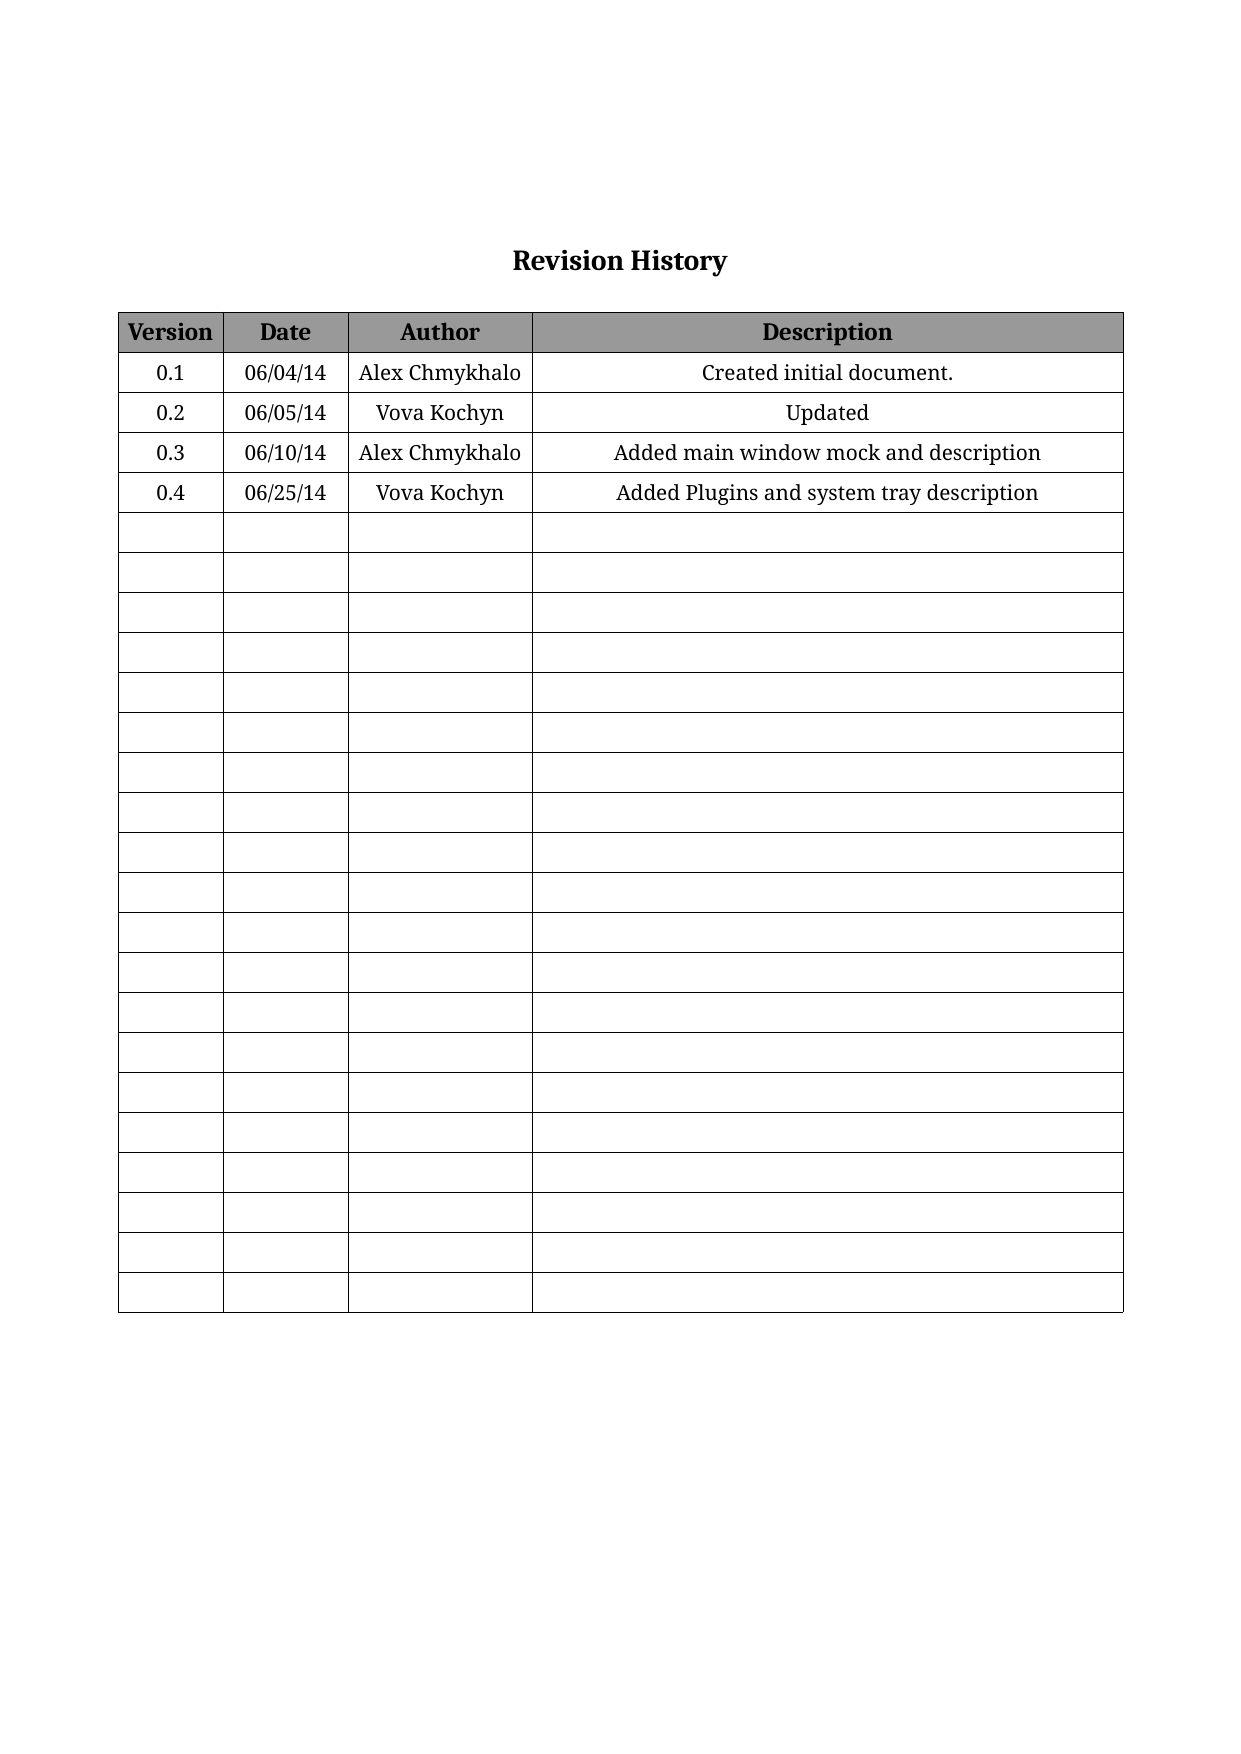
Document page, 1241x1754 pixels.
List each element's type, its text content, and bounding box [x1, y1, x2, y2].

table_cell [119, 833, 223, 872]
table_cell [119, 633, 223, 672]
table_cell [349, 1193, 532, 1232]
table_cell 0.3 [119, 433, 223, 472]
table_cell [533, 713, 1123, 752]
table_cell [349, 793, 532, 832]
table_cell [224, 1113, 348, 1152]
table_cell [533, 1233, 1123, 1272]
table_cell [224, 753, 348, 792]
table_cell [533, 793, 1123, 832]
table_cell [224, 1193, 348, 1232]
table_cell [119, 1273, 223, 1312]
table_cell [349, 1073, 532, 1112]
table_cell [349, 833, 532, 872]
table_cell Added Plugins and system tray description [533, 473, 1123, 512]
table_cell [349, 993, 532, 1032]
table_cell [119, 753, 223, 792]
table_cell [349, 753, 532, 792]
table_cell [224, 913, 348, 952]
table_cell [349, 553, 532, 592]
table_header Date [224, 313, 348, 352]
table_cell [533, 1153, 1123, 1192]
table_cell [349, 1033, 532, 1072]
table_cell Updated [533, 393, 1123, 432]
table_cell [119, 673, 223, 712]
table_cell [533, 633, 1123, 672]
table_cell 05.06.14 [224, 393, 348, 432]
table_cell [349, 873, 532, 912]
table_cell [119, 1073, 223, 1112]
table_cell Created initial document. [533, 353, 1123, 392]
table_cell Alex Chmykhalo [349, 353, 532, 392]
table_cell 0.1 [119, 353, 223, 392]
table_cell [533, 1033, 1123, 1072]
table_cell [224, 1073, 348, 1112]
table_cell [349, 633, 532, 672]
table_cell [224, 833, 348, 872]
text Revision History [118, 244, 1122, 278]
table_cell [533, 753, 1123, 792]
table_cell Vova Kochyn [349, 473, 532, 512]
table_cell [119, 793, 223, 832]
table_cell [119, 1193, 223, 1232]
table_cell [533, 673, 1123, 712]
table_cell [349, 713, 532, 752]
table_cell [224, 673, 348, 712]
table_cell [224, 633, 348, 672]
table_cell [533, 513, 1123, 552]
table_cell [224, 593, 348, 632]
table_cell [224, 1273, 348, 1312]
table_cell [533, 993, 1123, 1032]
table_cell 0.4 [119, 473, 223, 512]
table_header Description [533, 313, 1123, 352]
table_cell [119, 553, 223, 592]
table_cell 25.06.14 [224, 473, 348, 512]
table_cell [224, 953, 348, 992]
table_cell [119, 873, 223, 912]
table_cell [119, 1233, 223, 1272]
table_header Version [119, 313, 223, 352]
table_cell 0.2 [119, 393, 223, 432]
table_cell [349, 593, 532, 632]
table_cell [119, 1113, 223, 1152]
table_cell [224, 793, 348, 832]
table_cell [224, 993, 348, 1032]
table_cell [119, 993, 223, 1032]
table_cell Alex Chmykhalo [349, 433, 532, 472]
table_cell [533, 553, 1123, 592]
table_cell [349, 513, 532, 552]
table_cell 04.06.14 [224, 353, 348, 392]
table_cell [119, 713, 223, 752]
table_cell [119, 913, 223, 952]
table_cell [533, 913, 1123, 952]
table_cell [349, 1233, 532, 1272]
table_cell [533, 1193, 1123, 1232]
table_cell [533, 833, 1123, 872]
table_cell [119, 953, 223, 992]
table_cell [119, 513, 223, 552]
table_header Author [349, 313, 532, 352]
table_cell [224, 713, 348, 752]
table_cell [349, 953, 532, 992]
table_cell [224, 553, 348, 592]
table_cell [349, 1273, 532, 1312]
table_cell [224, 873, 348, 912]
table_cell [224, 513, 348, 552]
table_cell [533, 953, 1123, 992]
table_cell [224, 1233, 348, 1272]
table_cell [119, 1033, 223, 1072]
table_cell [119, 593, 223, 632]
table_cell [533, 1273, 1123, 1312]
table_cell Added main window mock and description [533, 433, 1123, 472]
table_cell 10.06.14 [224, 433, 348, 472]
table_cell [533, 1113, 1123, 1152]
table_cell [224, 1033, 348, 1072]
table_cell [119, 1153, 223, 1192]
table_cell Vova Kochyn [349, 393, 532, 432]
table_cell [349, 1153, 532, 1192]
table_cell [349, 913, 532, 952]
table_cell [533, 1073, 1123, 1112]
table_cell [224, 1153, 348, 1192]
table_cell [533, 593, 1123, 632]
table_cell [349, 673, 532, 712]
table_cell [533, 873, 1123, 912]
table_cell [349, 1113, 532, 1152]
